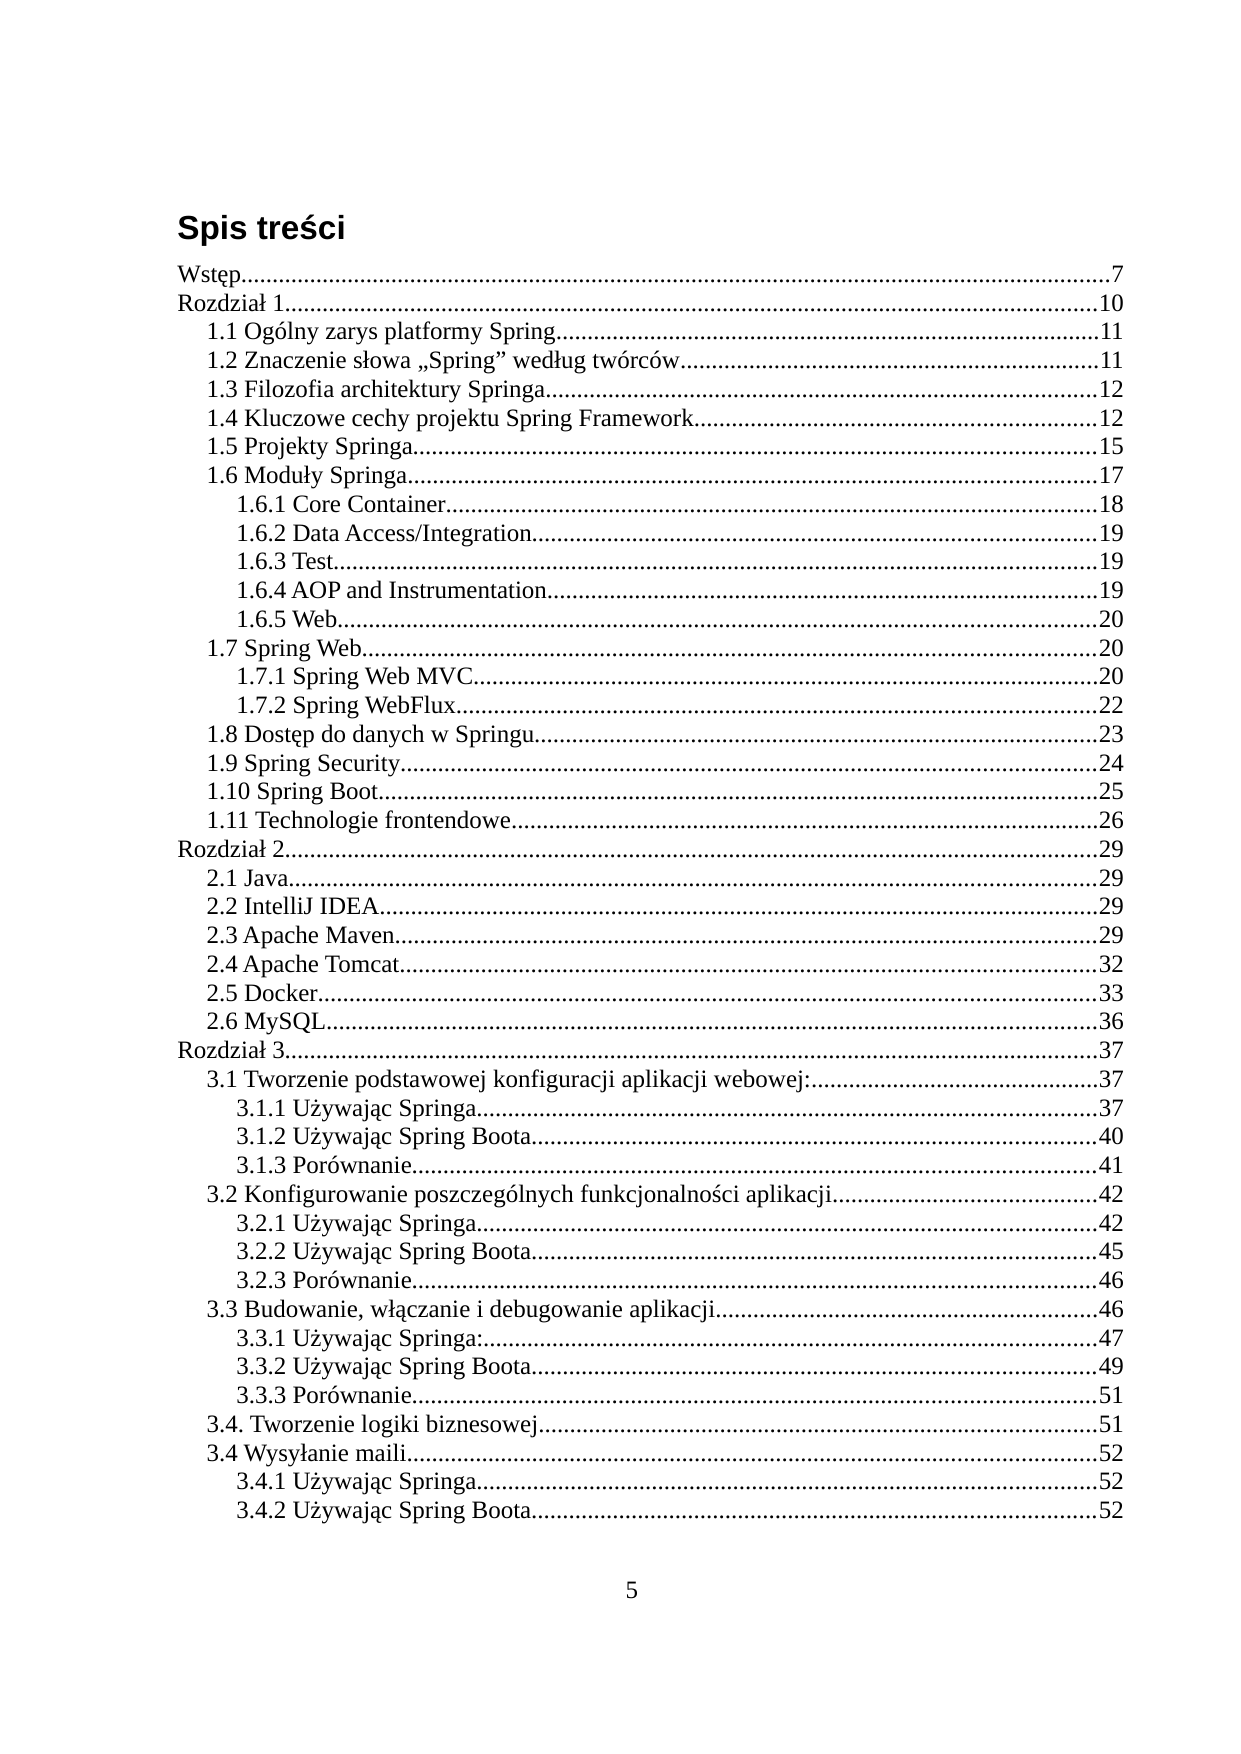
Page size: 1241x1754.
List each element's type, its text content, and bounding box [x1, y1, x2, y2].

subtitle Spis treści [177, 208, 1123, 246]
text 3.4.1 Używając Springa 52 [236, 1466, 1123, 1495]
text Rozdział 3 37 [177, 1035, 1123, 1064]
text 3.3.3 Porównanie 51 [236, 1380, 1123, 1409]
text 1.7 Spring Web 20 [206, 633, 1123, 661]
text 1.11 Technologie frontendowe 26 [206, 805, 1123, 834]
text 3.3 Budowanie, włączanie i debugowanie aplikacji 46 [206, 1294, 1123, 1323]
text Wstęp 7 [177, 259, 1123, 288]
text 3.1 Tworzenie podstawowej konfiguracji aplikacji webowej: 37 [206, 1064, 1123, 1093]
text 1.4 Kluczowe cechy projektu Spring Framework 12 [206, 403, 1123, 431]
text 3.2.1 Używając Springa 42 [236, 1208, 1123, 1236]
text 1.9 Spring Security 24 [206, 748, 1123, 776]
text 1.7.2 Spring WebFlux 22 [236, 690, 1123, 719]
text 3.1.2 Używając Spring Boota 40 [236, 1121, 1123, 1150]
text Rozdział 2 29 [177, 834, 1123, 863]
text 1.6.1 Core Container 18 [236, 489, 1123, 518]
text 1.8 Dostęp do danych w Springu 23 [206, 719, 1123, 748]
text 3.4. Tworzenie logiki biznesowej 51 [206, 1409, 1123, 1438]
text 1.6 Moduły Springa 17 [206, 460, 1123, 489]
text 3.1.1 Używając Springa 37 [236, 1093, 1123, 1121]
text 3.1.3 Porównanie 41 [236, 1150, 1123, 1179]
text 3.3.2 Używając Spring Boota 49 [236, 1351, 1123, 1380]
text 2.3 Apache Maven 29 [206, 920, 1123, 949]
text 3.2.3 Porównanie 46 [236, 1265, 1123, 1294]
text 3.4 Wysyłanie maili 52 [206, 1438, 1123, 1466]
text 2.4 Apache Tomcat 32 [206, 949, 1123, 978]
text 1.10 Spring Boot 25 [206, 776, 1123, 805]
text 1.6.5 Web 20 [236, 604, 1123, 633]
text Rozdział 1 10 [177, 288, 1123, 316]
text 2.5 Docker 33 [206, 978, 1123, 1006]
text 3.2.2 Używając Spring Boota 45 [236, 1236, 1123, 1265]
text 3.3.1 Używając Springa: 47 [236, 1323, 1123, 1351]
text 2.2 IntelliJ IDEA 29 [206, 891, 1123, 920]
text 1.6.3 Test 19 [236, 546, 1123, 575]
text 1.1 Ogólny zarys platformy Spring 11 [206, 316, 1123, 345]
text 2.6 MySQL 36 [206, 1006, 1123, 1035]
text 2.1 Java 29 [206, 863, 1123, 891]
text 3.4.2 Używając Spring Boota 52 [236, 1495, 1123, 1524]
text 1.7.1 Spring Web MVC 20 [236, 661, 1123, 690]
text 1.2 Znaczenie słowa „Spring” według twórców 11 [206, 345, 1123, 374]
text 1.3 Filozofia architektury Springa 12 [206, 374, 1123, 403]
text 1.5 Projekty Springa 15 [206, 431, 1123, 460]
text 1.6.4 AOP and Instrumentation 19 [236, 575, 1123, 604]
text 3.2 Konfigurowanie poszczególnych funkcjonalności aplikacji 42 [206, 1179, 1123, 1208]
text 1.6.2 Data Access/Integration 19 [236, 518, 1123, 546]
